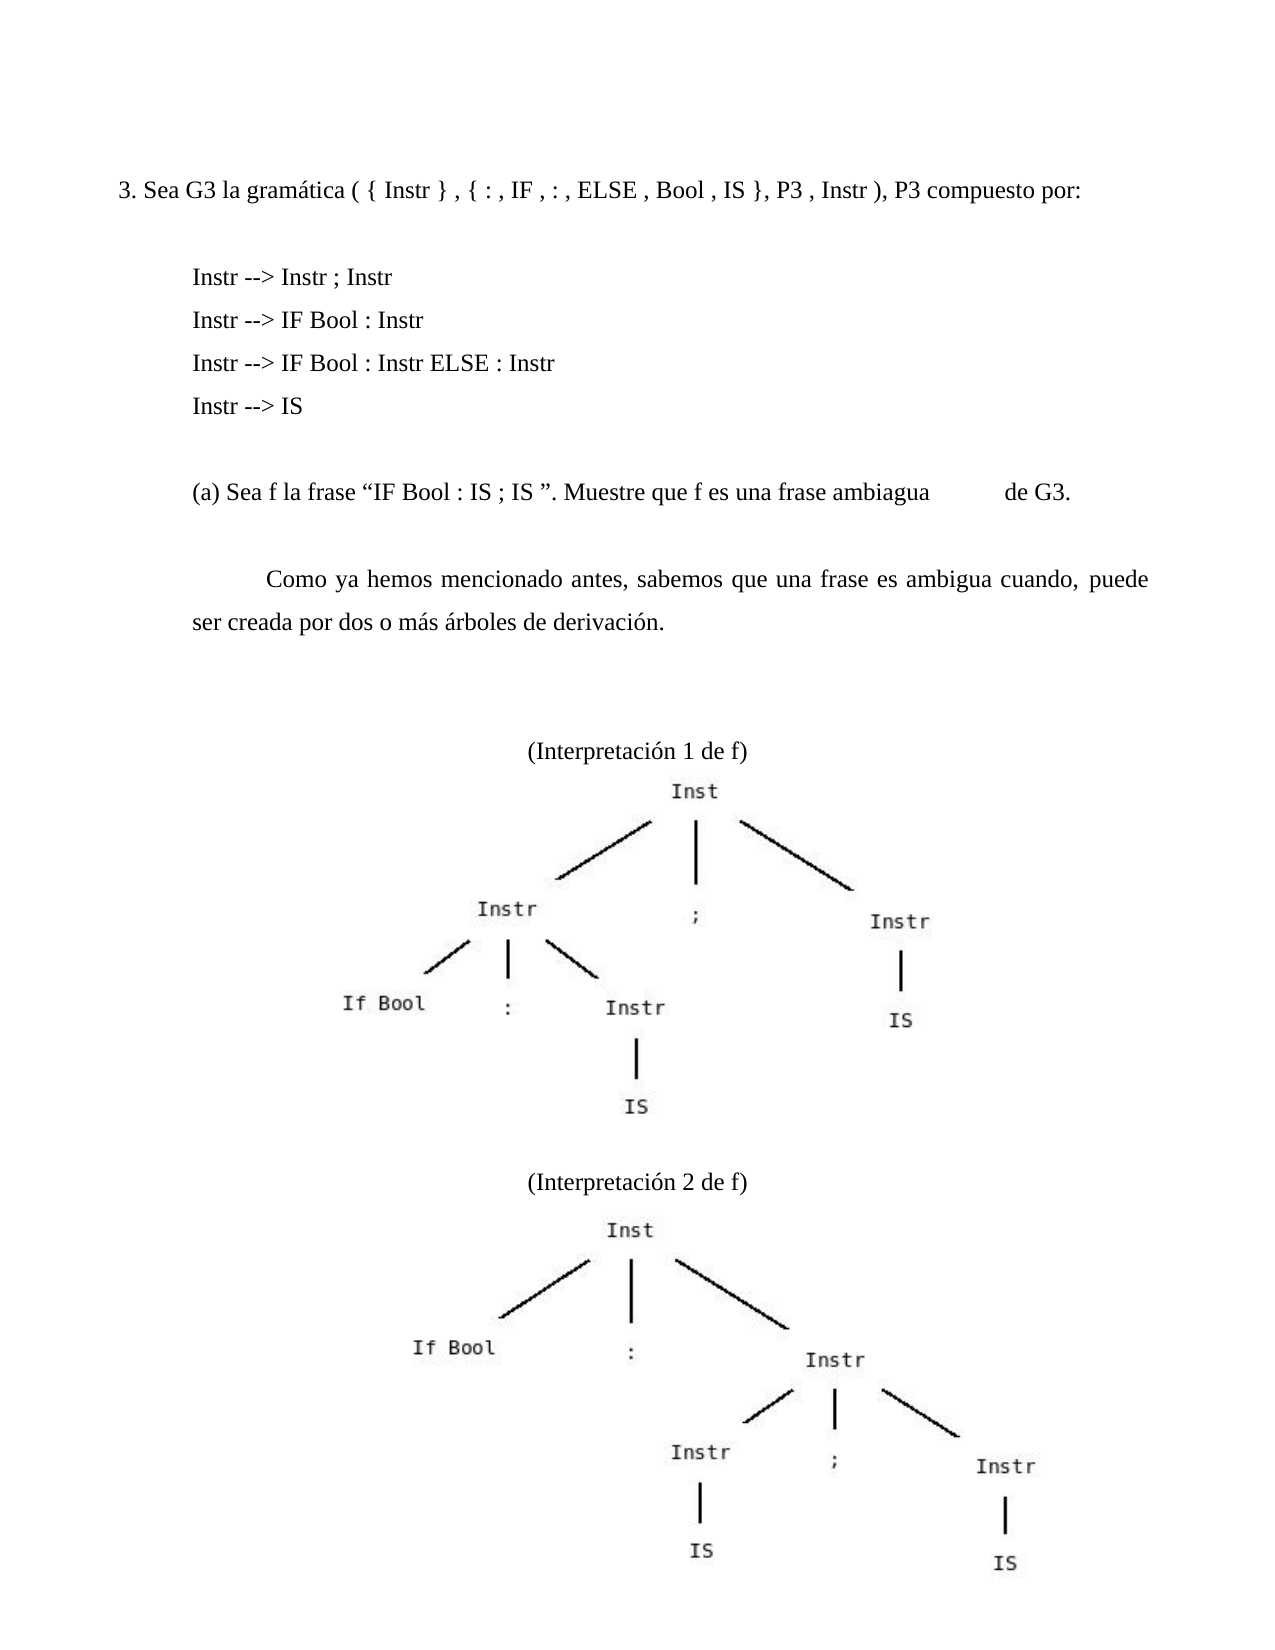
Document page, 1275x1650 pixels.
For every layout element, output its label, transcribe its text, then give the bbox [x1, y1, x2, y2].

text Instr --> Instr ; Instr [118, 262, 1157, 291]
text Como ya hemos mencionado antes, sabemos que una frase es ambigua cuando, puede ser creada por dos o más árboles de derivación. [118, 564, 1157, 636]
text 3. Sea G3 la gramática ( { Instr } , { : , IF , : , ELSE , Bool , IS }, P3 , Instr ), P3 compuesto por: [118, 176, 1157, 204]
text (a) Sea f la frase “IF Bool : IS ; IS ”. Muestre que f es una frase ambiagua de G3. [118, 477, 1157, 506]
text (Interpretación 1 de f) [118, 736, 1157, 765]
text Instr --> IF Bool : Instr [118, 305, 1157, 334]
text Instr --> IF Bool : Instr ELSE : Instr [118, 348, 1157, 377]
picture [319, 765, 956, 1139]
text (Interpretación 2 de f) [118, 1167, 1157, 1196]
text Instr --> IS [118, 391, 1157, 420]
picture [389, 1203, 1062, 1597]
